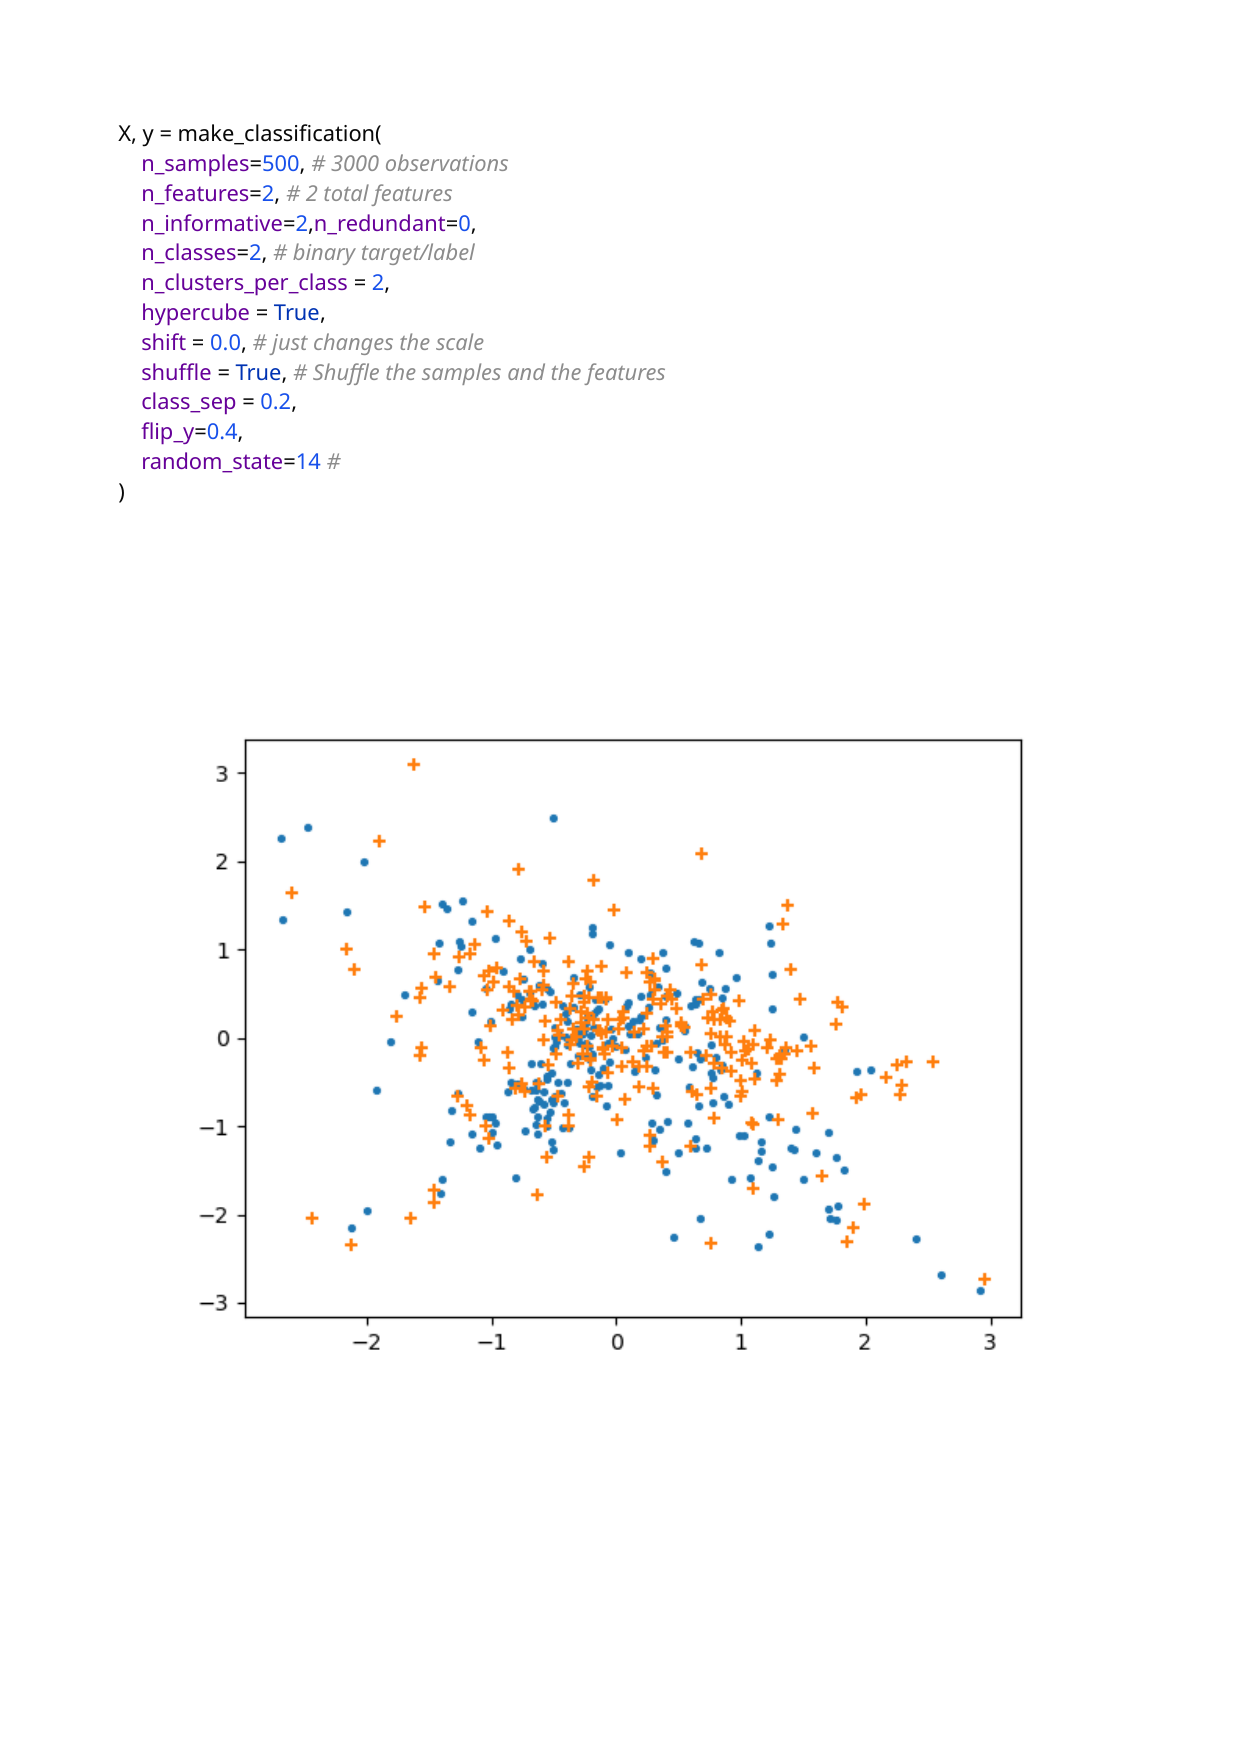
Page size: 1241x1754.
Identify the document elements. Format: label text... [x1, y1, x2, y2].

text X, y = make_classification( n_samples=500, # 3000 observations n_features=2, # 2 total features n_informative=2,n_redundant=0, n_classes=2, # binary target/label n_clusters_per_class = 2, hypercube = True, shift = 0.0, # just changes the scale shuffle = True, # Shuffle the samples and the features class_sep = 0.2, flip_y=0.4, random_state=14 # ) [118, 118, 1122, 505]
picture [120, 649, 1121, 1400]
